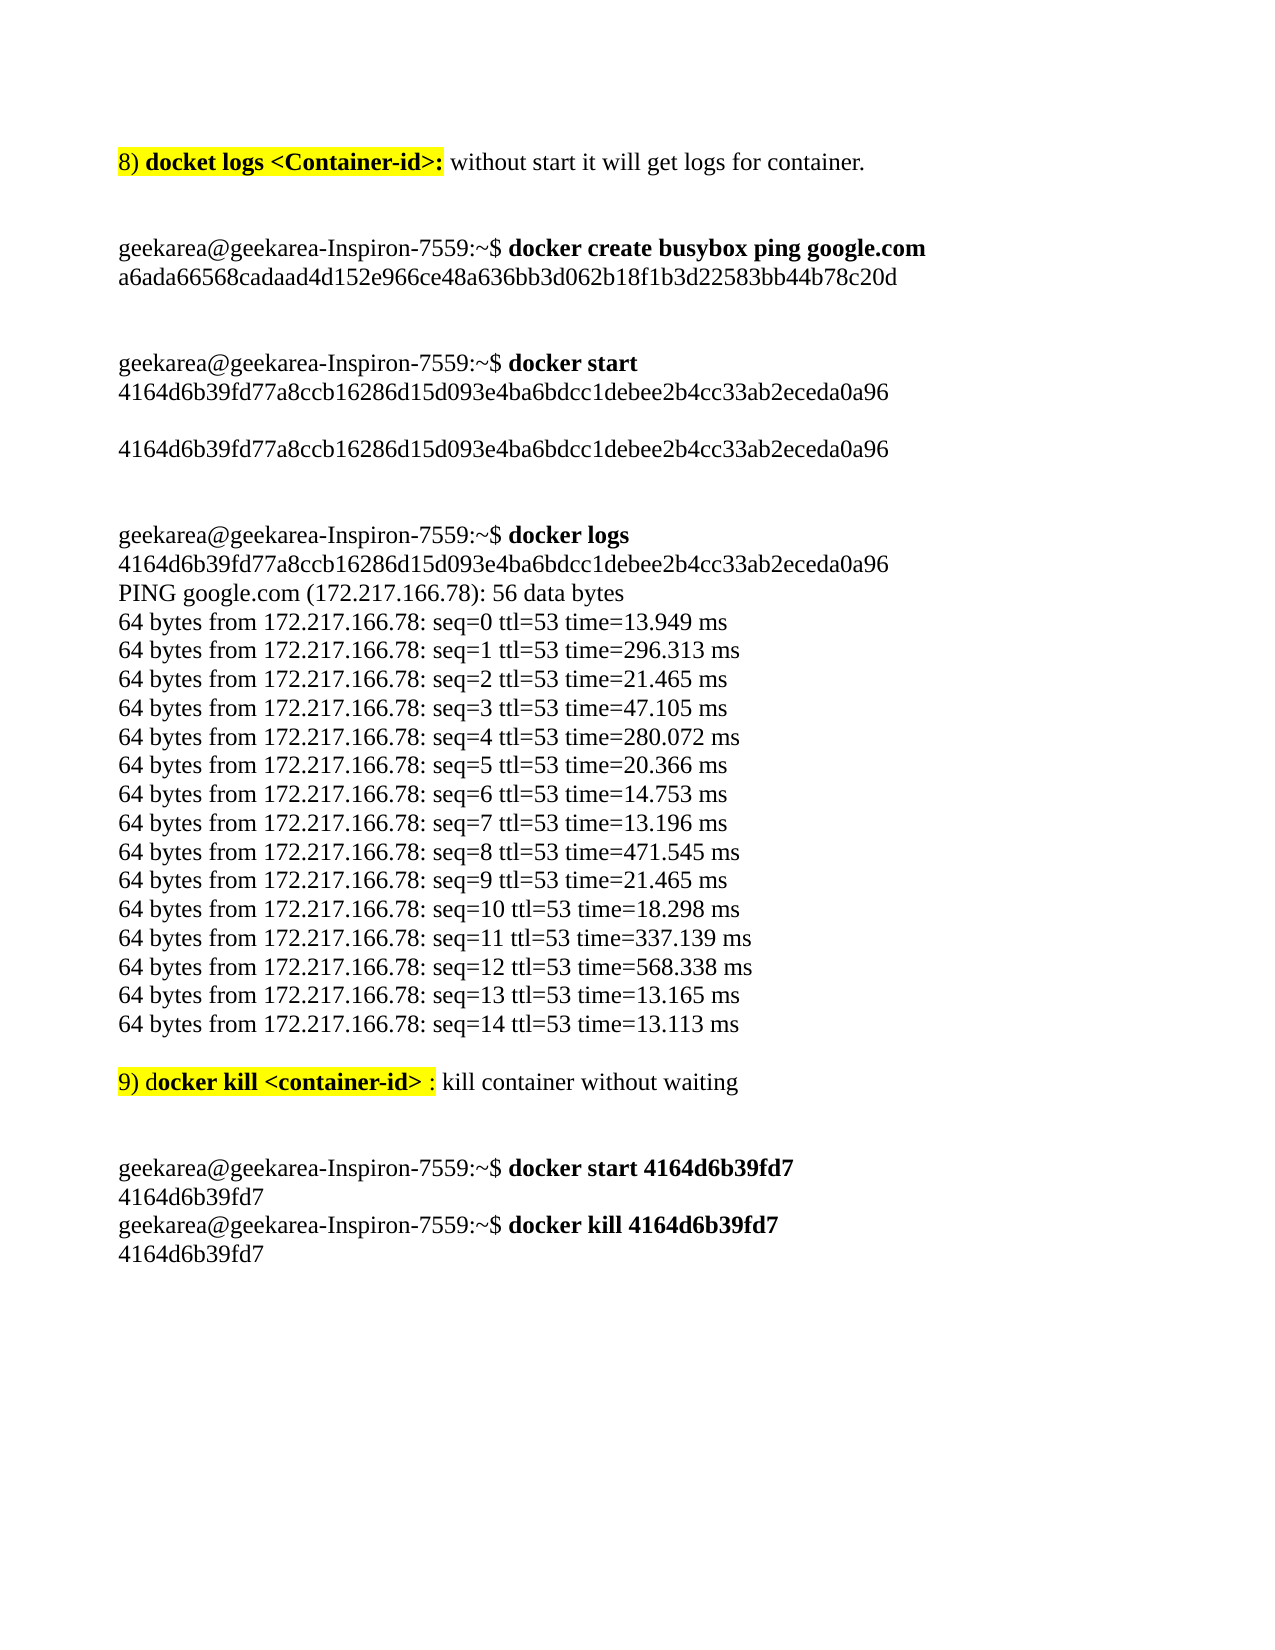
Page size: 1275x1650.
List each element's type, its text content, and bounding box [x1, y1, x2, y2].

text 64 bytes from 172.217.166.78: seq=0 ttl=53 time=13.949 ms [118, 607, 1157, 636]
text 64 bytes from 172.217.166.78: seq=3 ttl=53 time=47.105 ms [118, 693, 1157, 722]
text geekarea@geekarea-Inspiron-7559:~$ docker start 4164d6b39fd7 [118, 1153, 1157, 1182]
text 8) docket logs <Container-id>: without start it will get logs for container. [118, 147, 1157, 176]
text geekarea@geekarea-Inspiron-7559:~$ docker start 4164d6b39fd77a8ccb16286d15d093e4ba6bdcc1debee2b4cc33ab2eceda0a96 [118, 348, 1157, 406]
text 64 bytes from 172.217.166.78: seq=6 ttl=53 time=14.753 ms [118, 779, 1157, 808]
text 4164d6b39fd7 [118, 1239, 1157, 1268]
text PING google.com (172.217.166.78): 56 data bytes [118, 578, 1157, 607]
text 9) docker kill <container-id> : kill container without waiting [118, 1067, 1157, 1096]
text geekarea@geekarea-Inspiron-7559:~$ docker kill 4164d6b39fd7 [118, 1211, 1157, 1239]
text 64 bytes from 172.217.166.78: seq=1 ttl=53 time=296.313 ms [118, 636, 1157, 664]
text 64 bytes from 172.217.166.78: seq=13 ttl=53 time=13.165 ms [118, 981, 1157, 1009]
text 64 bytes from 172.217.166.78: seq=9 ttl=53 time=21.465 ms [118, 866, 1157, 894]
text 64 bytes from 172.217.166.78: seq=10 ttl=53 time=18.298 ms [118, 894, 1157, 923]
text geekarea@geekarea-Inspiron-7559:~$ docker logs 4164d6b39fd77a8ccb16286d15d093e4ba6bdcc1debee2b4cc33ab2eceda0a96 [118, 521, 1157, 578]
text 64 bytes from 172.217.166.78: seq=11 ttl=53 time=337.139 ms [118, 923, 1157, 952]
text 4164d6b39fd77a8ccb16286d15d093e4ba6bdcc1debee2b4cc33ab2eceda0a96 [118, 434, 1157, 463]
text 64 bytes from 172.217.166.78: seq=8 ttl=53 time=471.545 ms [118, 837, 1157, 866]
text 64 bytes from 172.217.166.78: seq=4 ttl=53 time=280.072 ms [118, 722, 1157, 751]
text a6ada66568cadaad4d152e966ce48a636bb3d062b18f1b3d22583bb44b78c20d [118, 262, 1157, 291]
text 64 bytes from 172.217.166.78: seq=7 ttl=53 time=13.196 ms [118, 808, 1157, 837]
text 64 bytes from 172.217.166.78: seq=12 ttl=53 time=568.338 ms [118, 952, 1157, 981]
text 64 bytes from 172.217.166.78: seq=5 ttl=53 time=20.366 ms [118, 751, 1157, 779]
text geekarea@geekarea-Inspiron-7559:~$ docker create busybox ping google.com [118, 233, 1157, 262]
text 64 bytes from 172.217.166.78: seq=14 ttl=53 time=13.113 ms [118, 1009, 1157, 1038]
text 4164d6b39fd7 [118, 1182, 1157, 1211]
text 64 bytes from 172.217.166.78: seq=2 ttl=53 time=21.465 ms [118, 664, 1157, 693]
